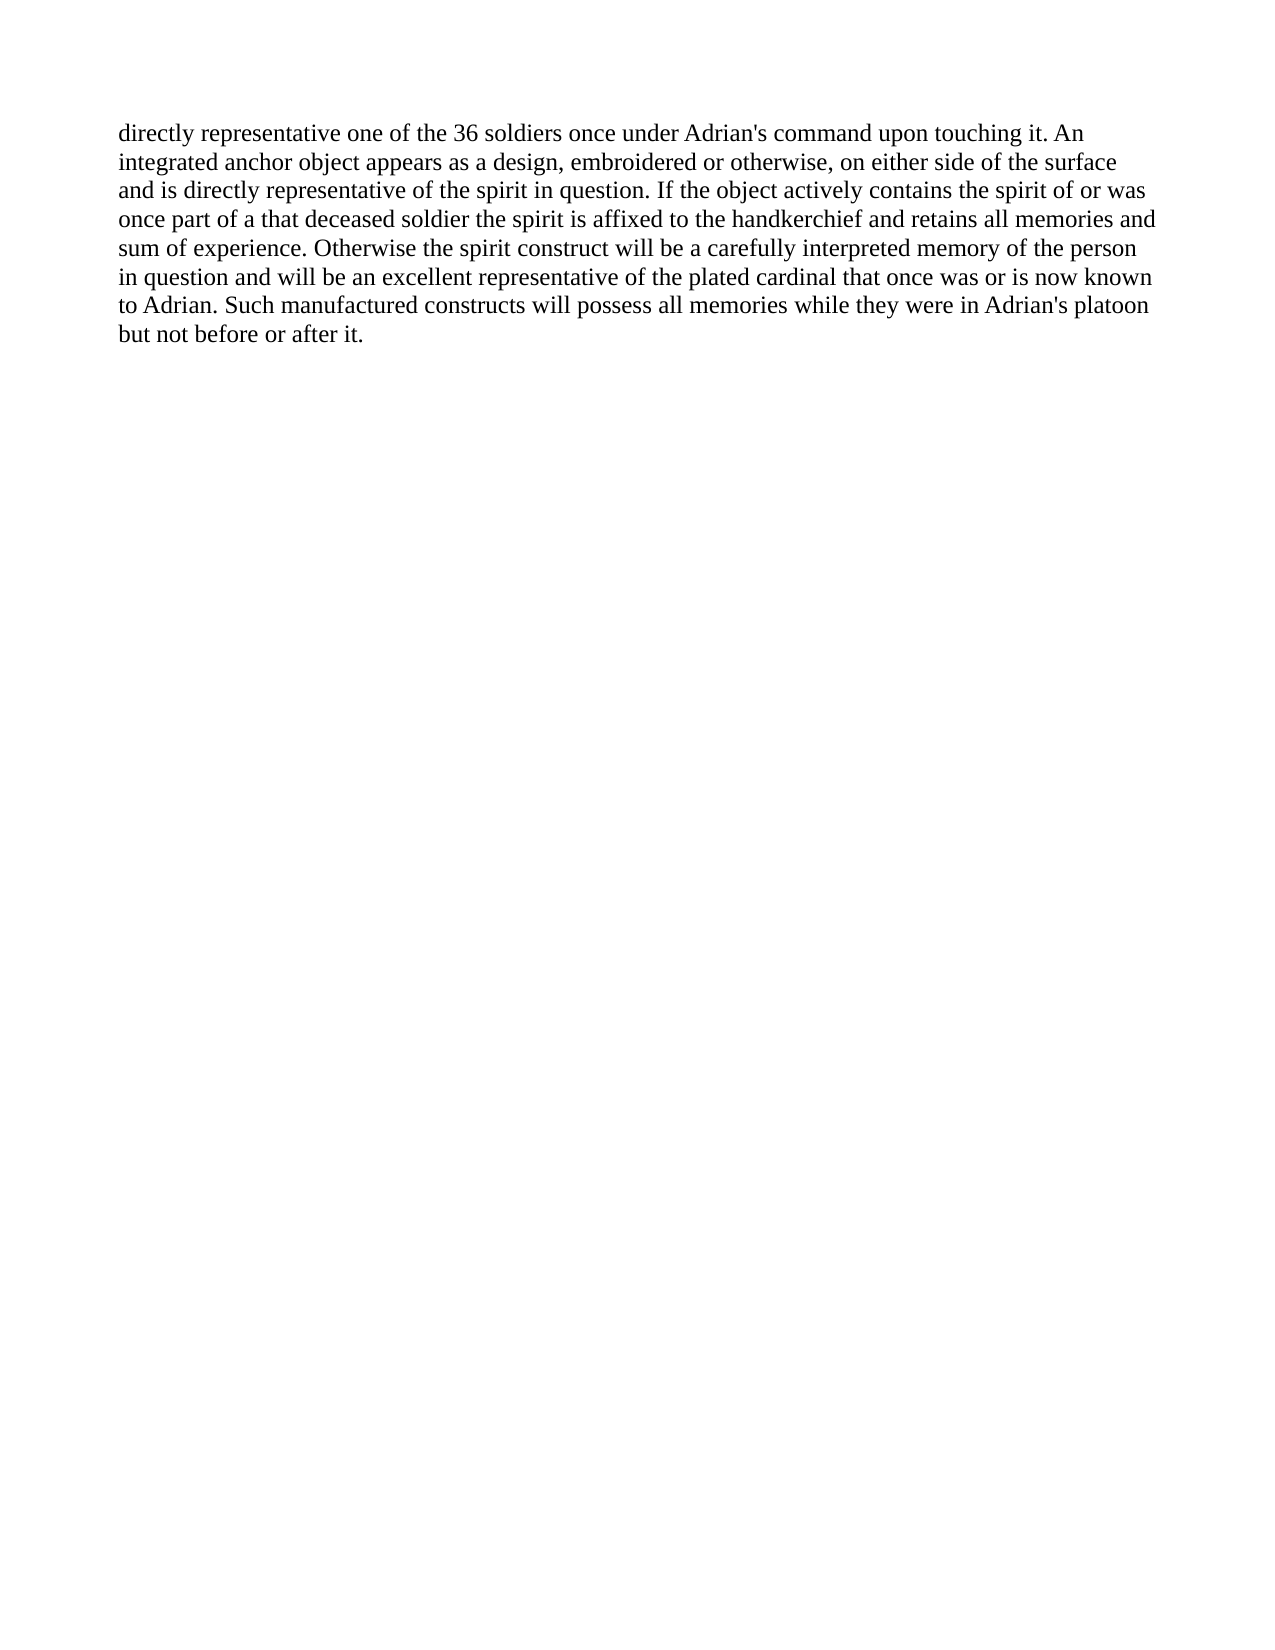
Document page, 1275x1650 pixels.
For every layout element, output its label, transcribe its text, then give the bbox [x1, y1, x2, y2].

text directly representative one of the 36 soldiers once under Adrian's command upon touching it. An integrated anchor object appears as a design, embroidered or otherwise, on either side of the surface and is directly representative of the spirit in question. If the object actively contains the spirit of or was once part of a that deceased soldier the spirit is affixed to the handkerchief and retains all memories and sum of experience. Otherwise the spirit construct will be a carefully interpreted memory of the person in question and will be an excellent representative of the plated cardinal that once was or is now known to Adrian. Such manufactured constructs will possess all memories while they were in Adrian's platoon but not before or after it. [118, 118, 1157, 348]
